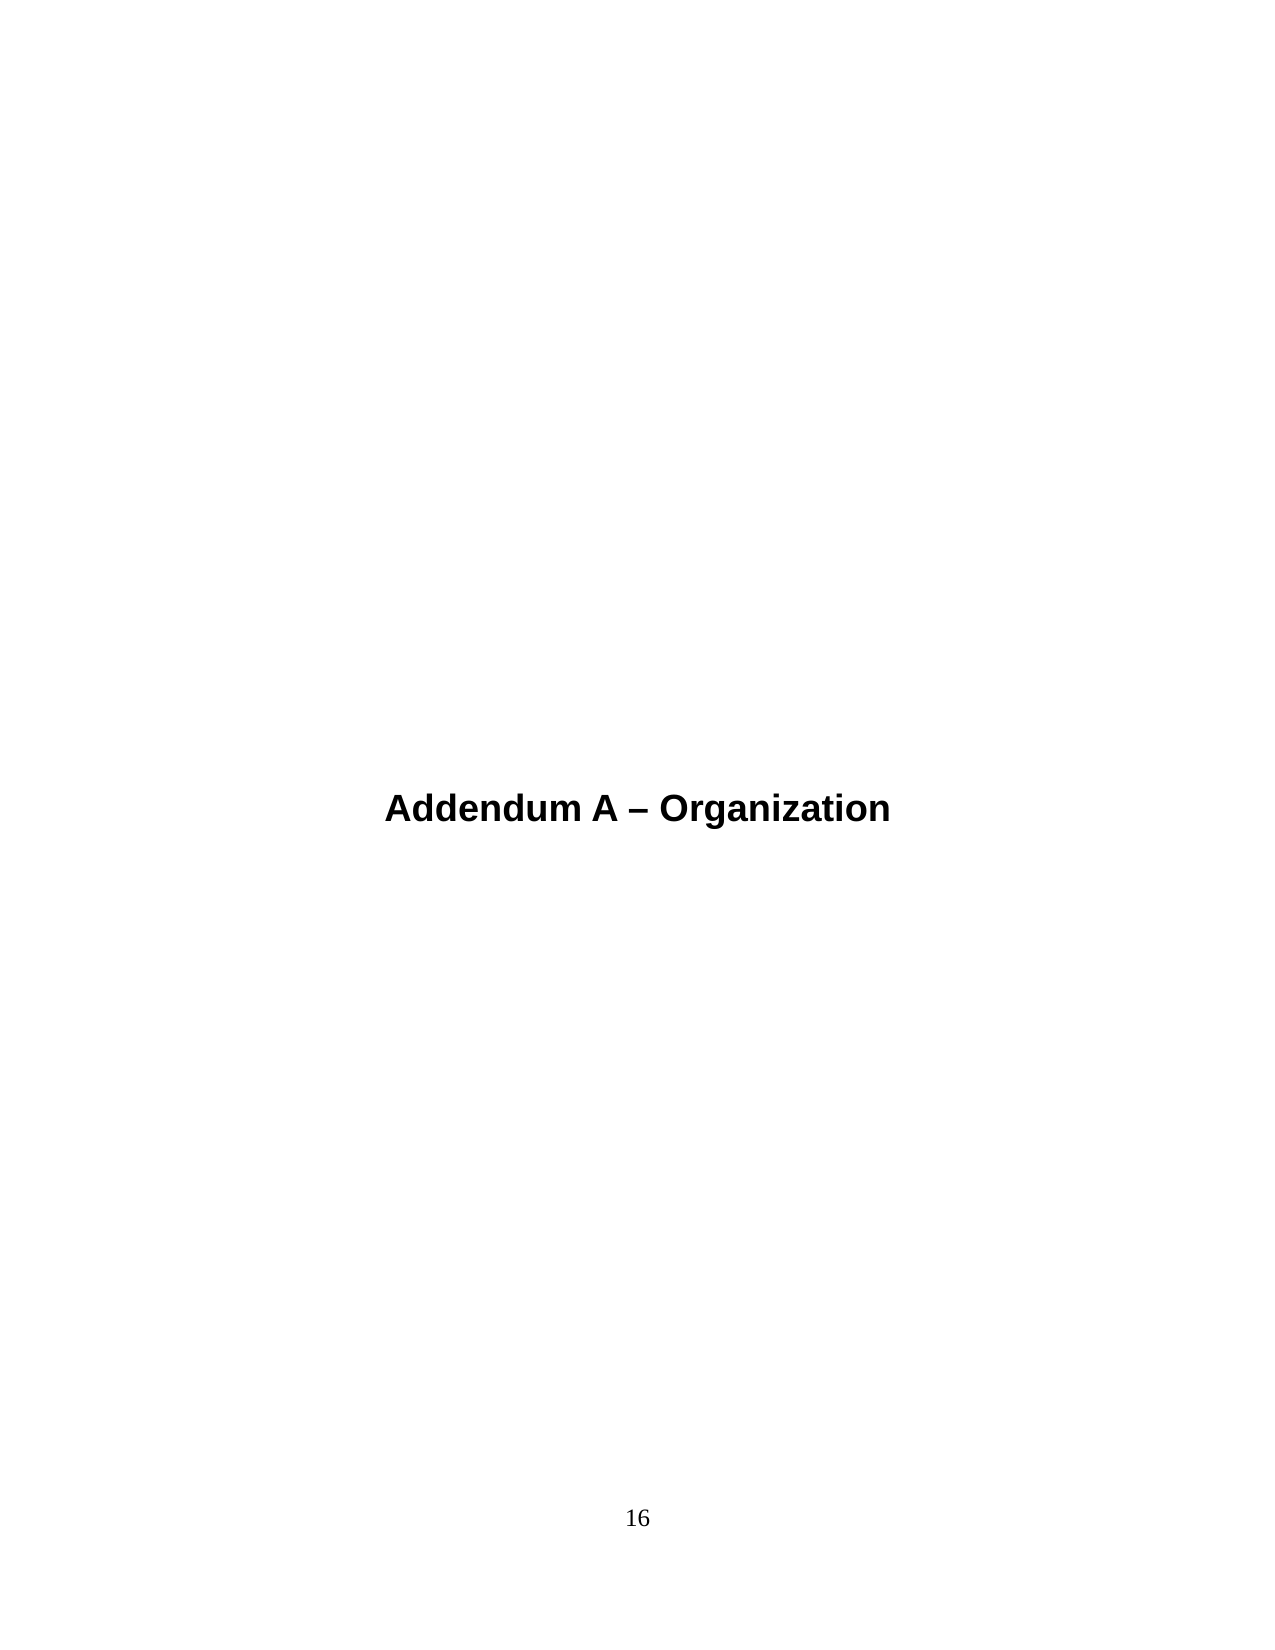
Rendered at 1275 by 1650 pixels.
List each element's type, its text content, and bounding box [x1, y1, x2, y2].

subtitle Addendum A – Organization [118, 786, 1157, 829]
